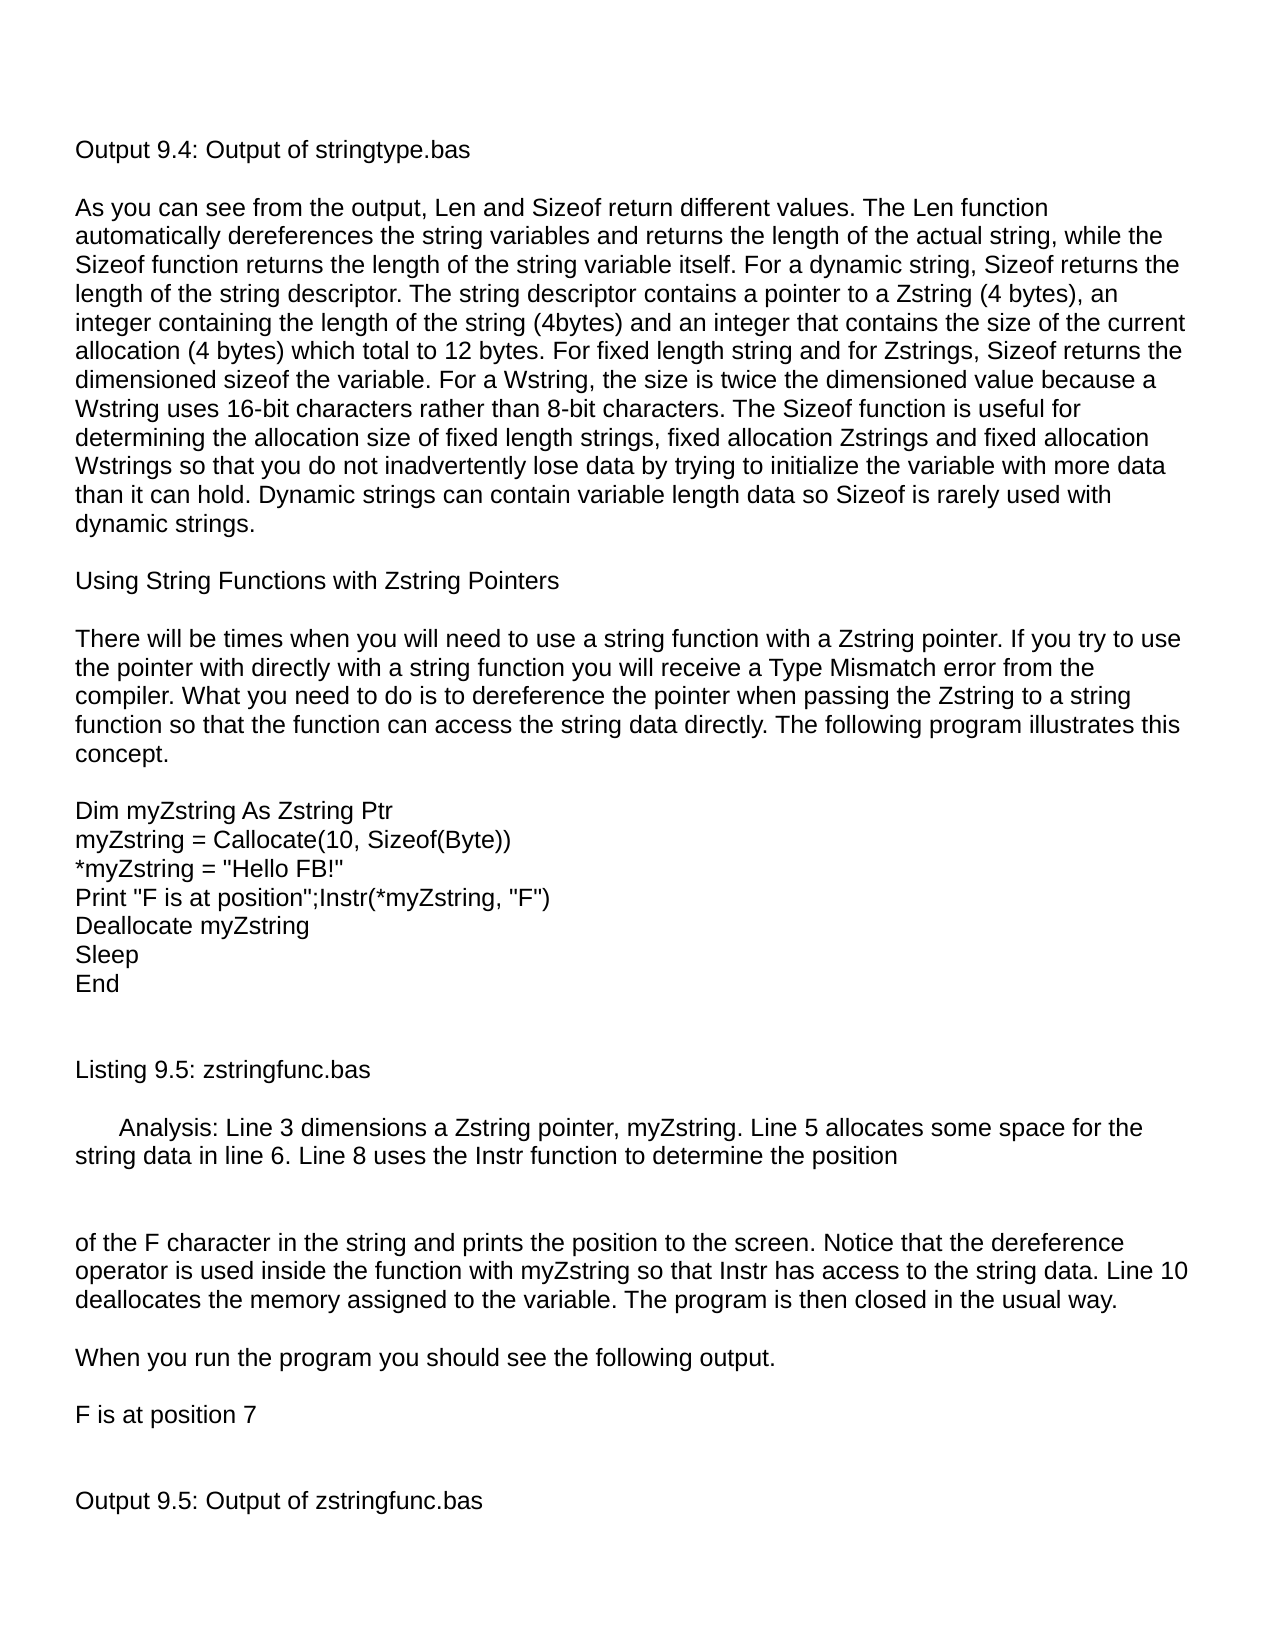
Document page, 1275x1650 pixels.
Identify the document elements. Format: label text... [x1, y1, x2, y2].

text There will be times when you will need to use a string function with a Zstring pointer. If you try to use the pointer with directly with a string function you will receive a Type Mismatch error from the compiler. What you need to do is to dereference the pointer when passing the Zstring to a string function so that the function can access the string data directly. The following program illustrates this concept. [75, 624, 1200, 767]
text Output 9.4: Output of stringtype.bas [75, 135, 1200, 164]
text Print "F is at position";Instr(*myZstring, "F") [75, 882, 1200, 911]
text F is at position 7 [75, 1400, 1200, 1429]
text Using String Functions with Zstring Pointers [75, 566, 1200, 595]
text Output 9.5: Output of zstringfunc.bas [75, 1486, 1200, 1515]
text determining the allocation size of fixed length strings, fixed allocation Zstrings and fixed allocation Wstrings so that you do not inadvertently lose data by trying to initialize the variable with more data than it can hold. Dynamic strings can contain variable length data so Sizeof is rarely used with dynamic strings. [75, 422, 1200, 537]
text of the F character in the string and prints the position to the screen. Notice that the dereference operator is used inside the function with myZstring so that Instr has access to the string data. Line 10 deallocates the memory assigned to the variable. The program is then closed in the usual way. [75, 1227, 1200, 1314]
text Analysis: Line 3 dimensions a Zstring pointer, myZstring. Line 5 allocates some space for the string data in line 6. Line 8 uses the Instr function to determine the position [75, 1112, 1200, 1170]
text When you run the program you should see the following output. [75, 1342, 1200, 1371]
text *myZstring = "Hello FB!" [75, 854, 1200, 882]
text Dim myZstring As Zstring Ptr [75, 796, 1200, 825]
text Sleep [75, 940, 1200, 969]
text End [75, 969, 1200, 997]
text Deallocate myZstring [75, 911, 1200, 940]
text As you can see from the output, Len and Sizeof return different values. The Len function automatically dereferences the string variables and returns the length of the actual string, while the Sizeof function returns the length of the string variable itself. For a dynamic string, Sizeof returns the length of the string descriptor. The string descriptor contains a pointer to a Zstring (4 bytes), an integer containing the length of the string (4bytes) and an integer that contains the size of the current allocation (4 bytes) which total to 12 bytes. For fixed length string and for Zstrings, Sizeof returns the dimensioned sizeof the variable. For a Wstring, the size is twice the dimensioned value because a Wstring uses 16-bit characters rather than 8-bit characters. The Sizeof function is useful for [75, 192, 1200, 422]
text myZstring = Callocate(10, Sizeof(Byte)) [75, 825, 1200, 854]
text Listing 9.5: zstringfunc.bas [75, 1055, 1200, 1084]
